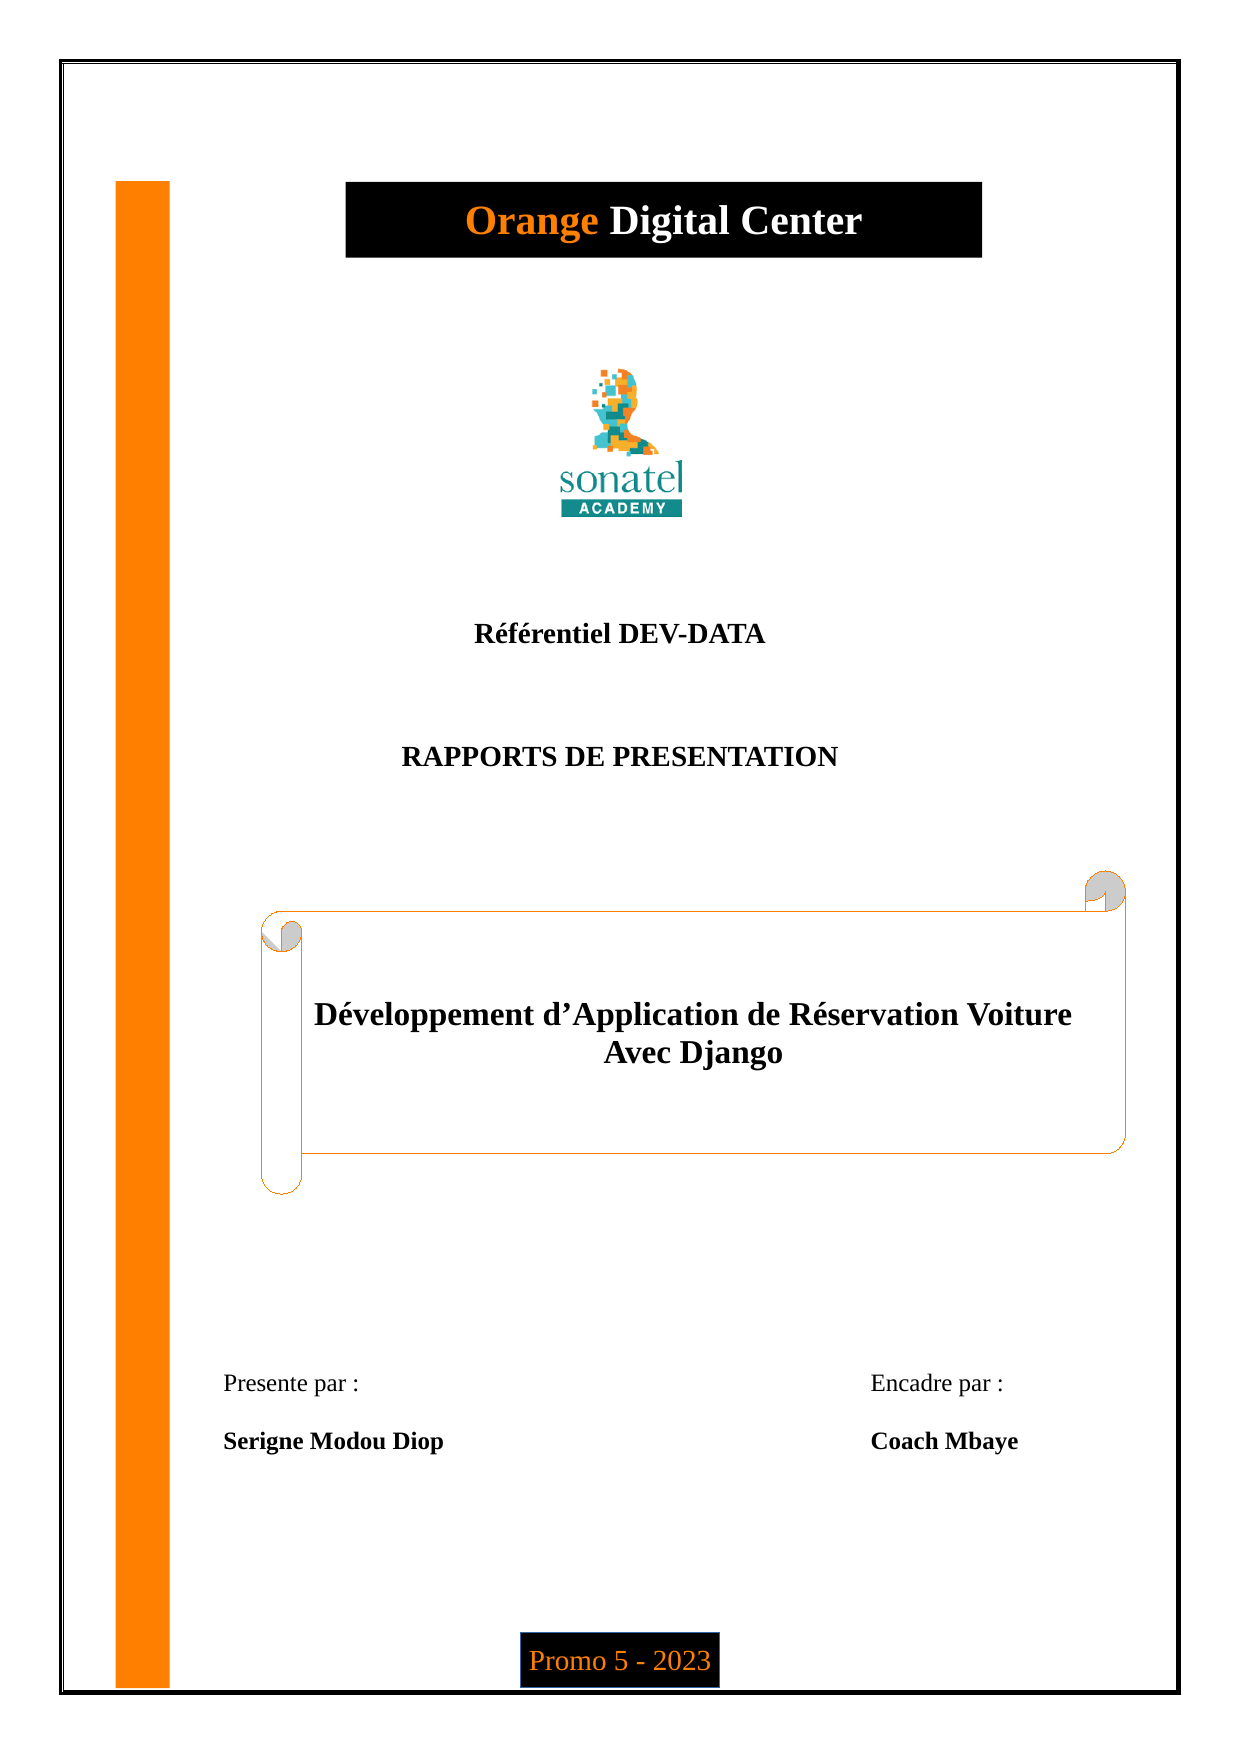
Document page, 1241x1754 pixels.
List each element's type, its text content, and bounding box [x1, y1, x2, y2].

text ‘ [170, 181, 345, 210]
picture [492, 322, 749, 575]
text ‘ [983, 181, 1117, 210]
